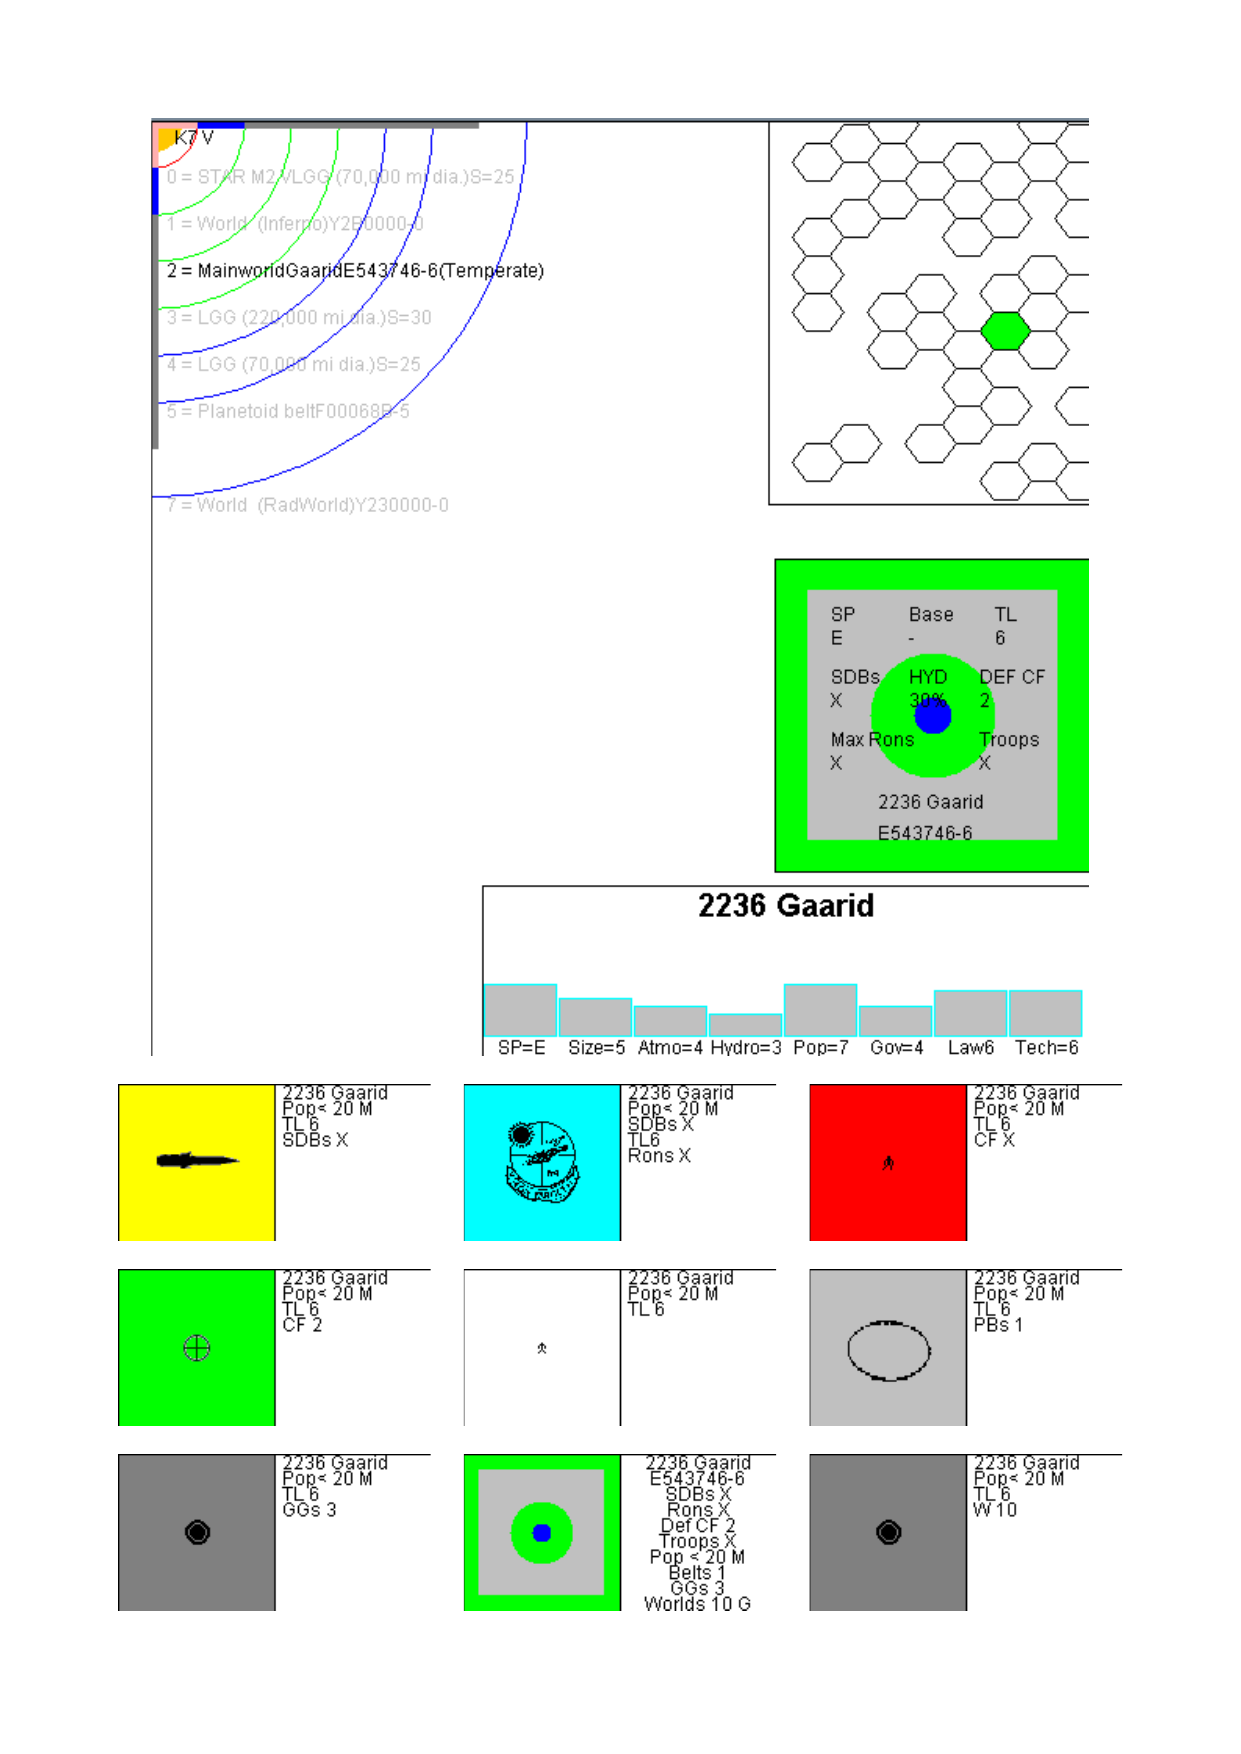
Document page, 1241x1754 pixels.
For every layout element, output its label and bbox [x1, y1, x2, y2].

picture [151, 118, 1089, 1056]
picture [463, 1454, 777, 1611]
picture [463, 1269, 777, 1426]
picture [809, 1269, 1123, 1426]
picture [118, 1084, 431, 1241]
picture [118, 1454, 431, 1611]
picture [809, 1454, 1123, 1611]
picture [463, 1084, 777, 1241]
picture [809, 1084, 1123, 1241]
picture [118, 1269, 431, 1426]
